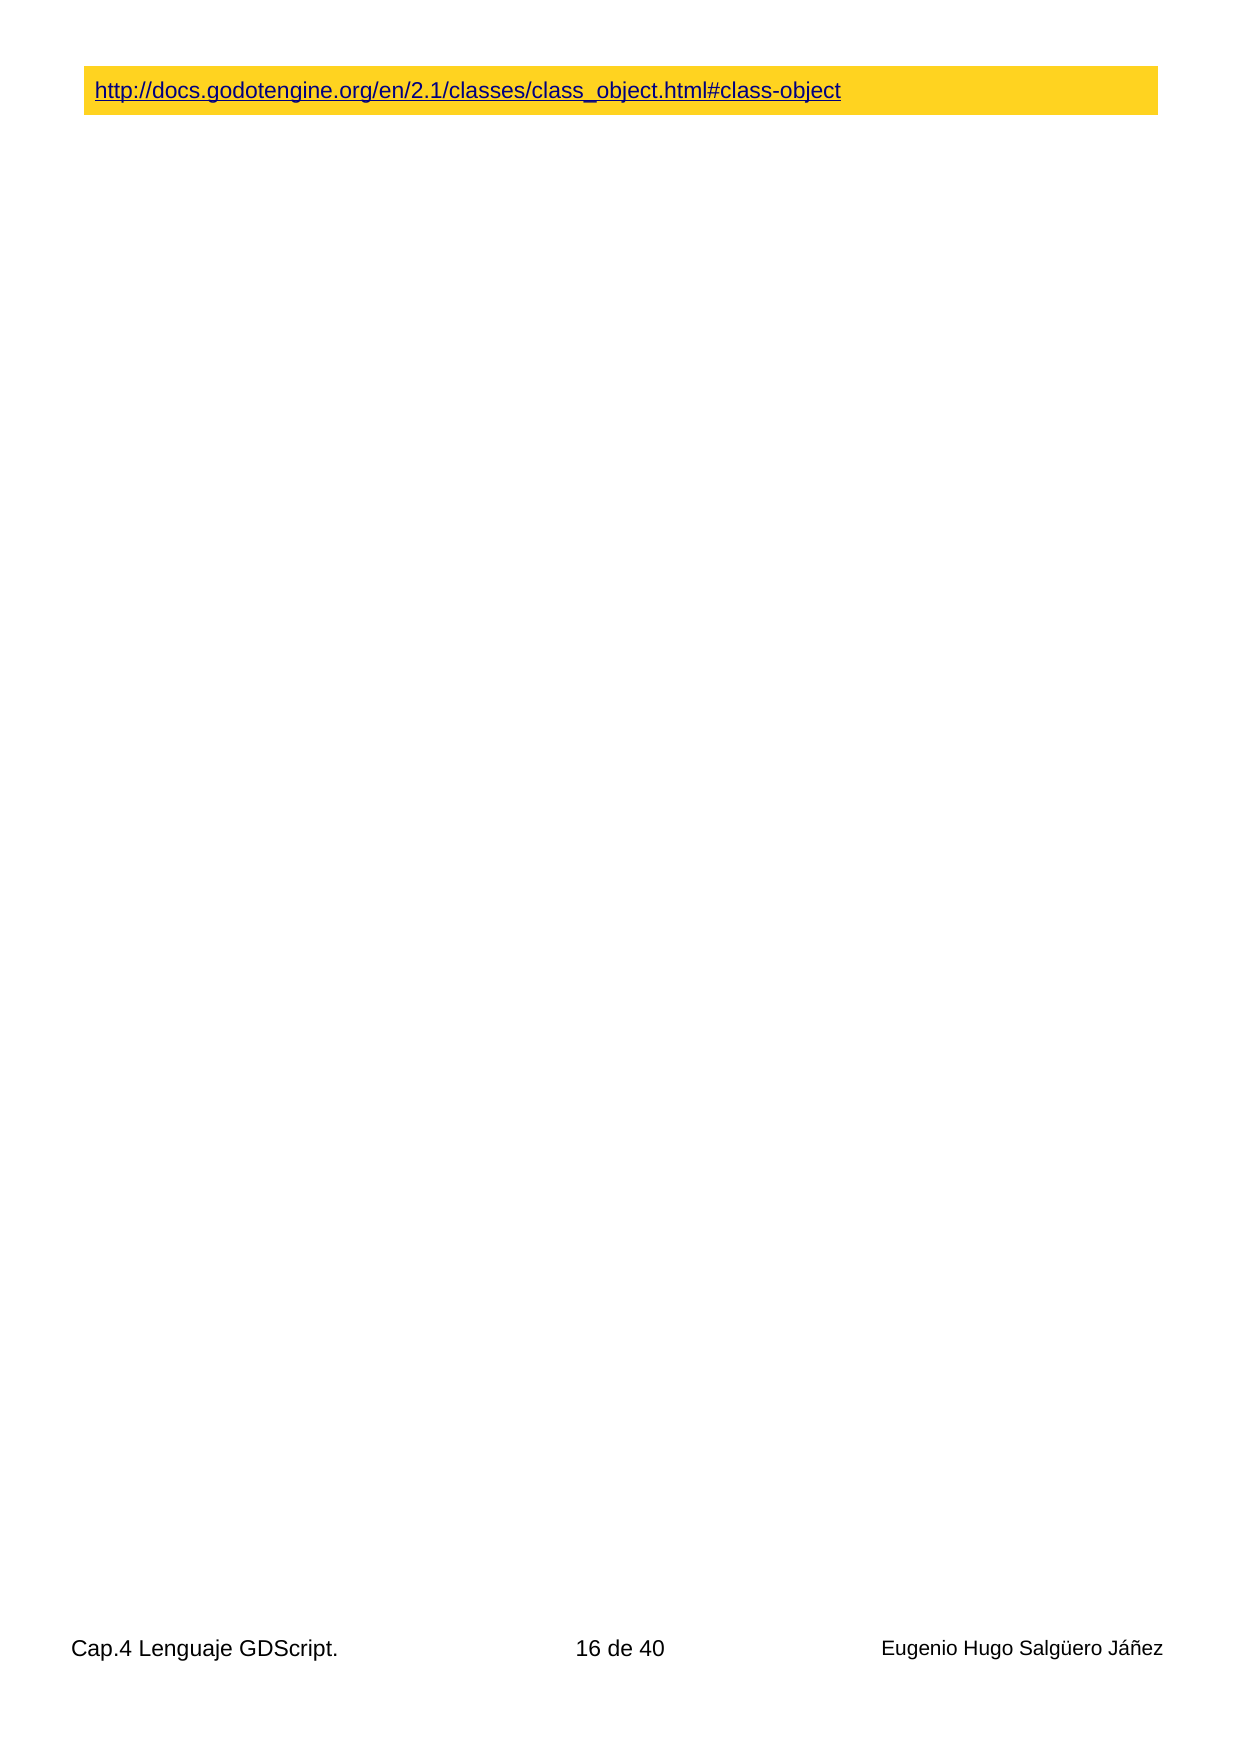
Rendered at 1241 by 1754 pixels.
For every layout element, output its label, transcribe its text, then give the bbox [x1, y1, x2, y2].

text http://docs.godotengine.org/en/2.1/classes/class_object.html#class-object [84, 66, 1158, 115]
